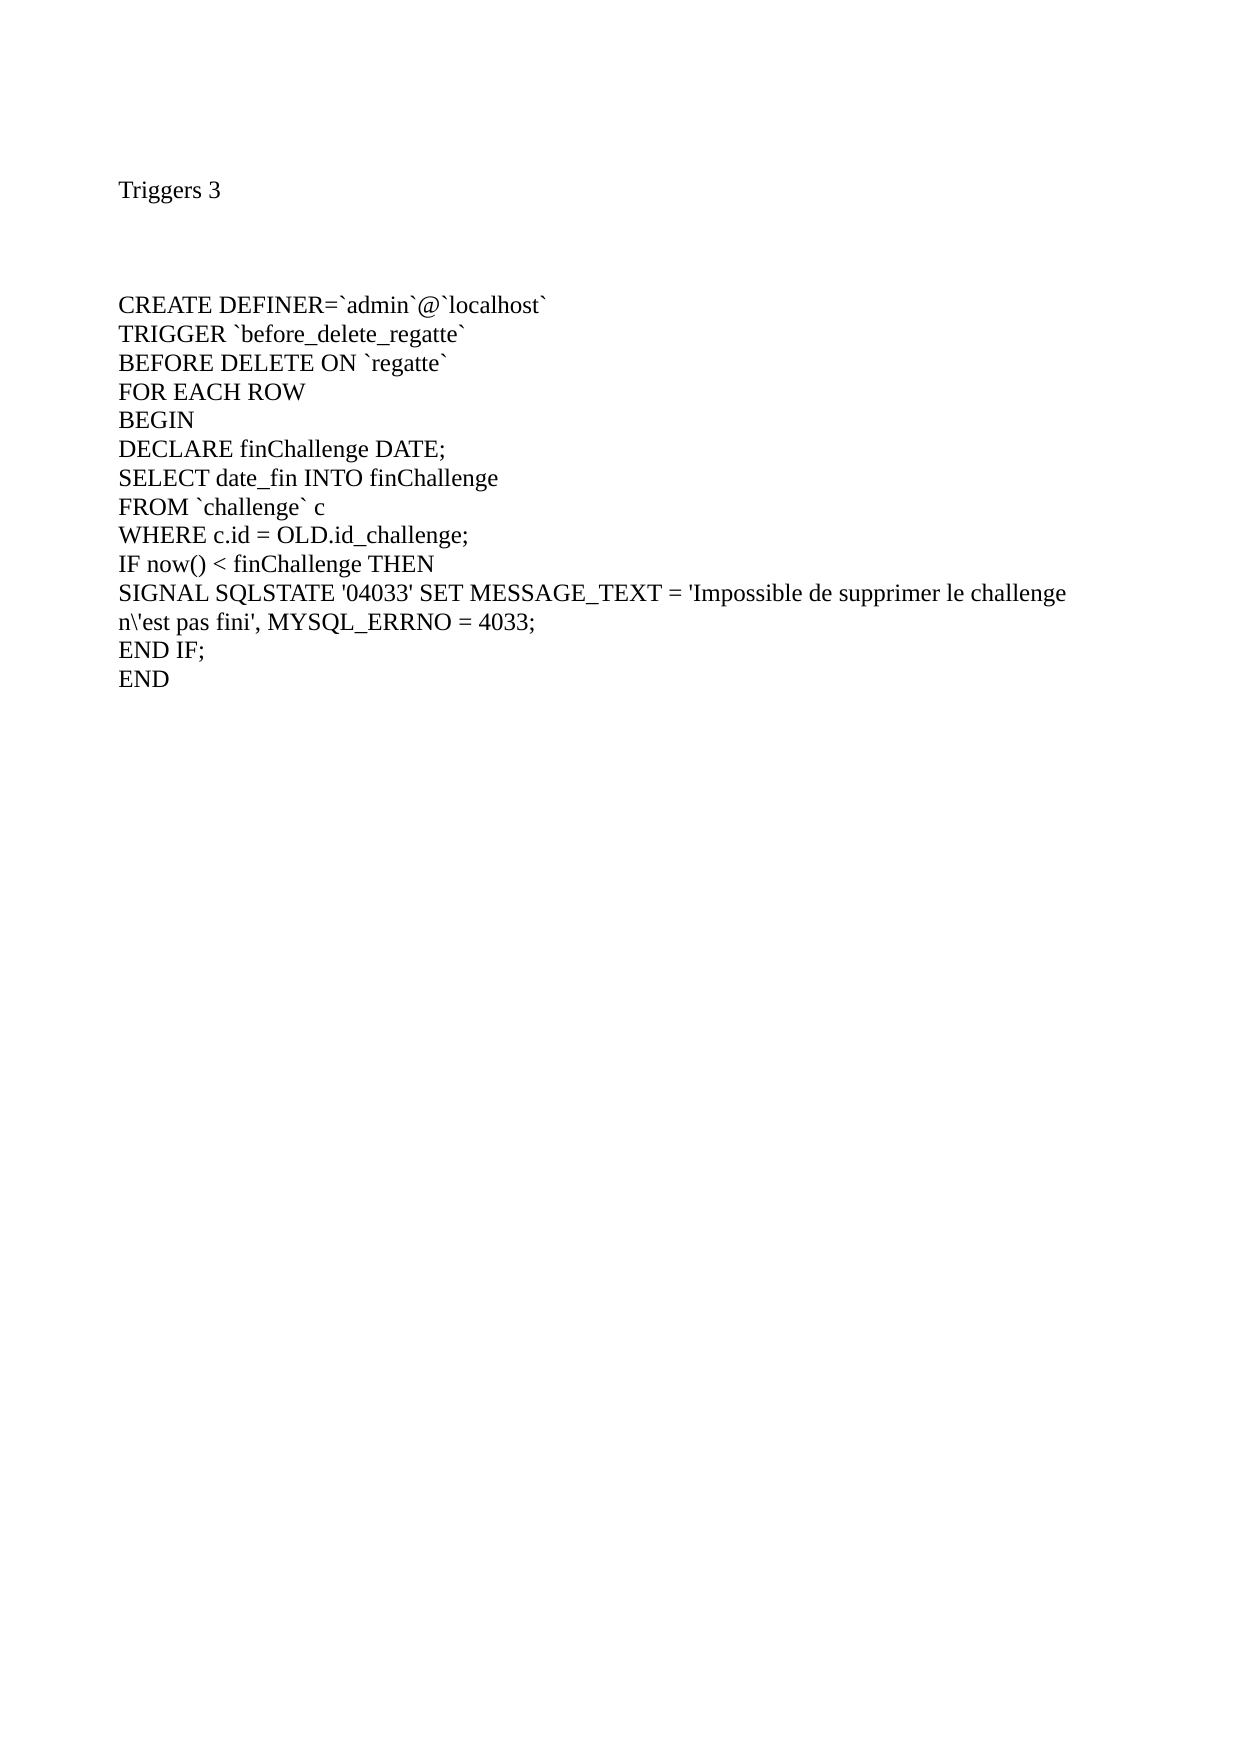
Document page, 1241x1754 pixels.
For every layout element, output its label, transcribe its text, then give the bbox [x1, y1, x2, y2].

text WHERE c.id = OLD.id_challenge; [118, 521, 1122, 549]
text SIGNAL SQLSTATE '04033' SET MESSAGE_TEXT = 'Impossible de supprimer le challenge n\'est pas fini', MYSQL_ERRNO = 4033; [118, 578, 1122, 636]
text CREATE DEFINER=`admin`@`localhost` [118, 291, 1122, 319]
text BEGIN [118, 406, 1122, 434]
text Triggers 3 [118, 176, 1122, 204]
text BEFORE DELETE ON `regatte` [118, 348, 1122, 377]
text FROM `challenge` c [118, 492, 1122, 521]
text TRIGGER `before_delete_regatte` [118, 319, 1122, 348]
text FOR EACH ROW [118, 377, 1122, 406]
text SELECT date_fin INTO finChallenge [118, 463, 1122, 492]
text IF now() < finChallenge THEN [118, 549, 1122, 578]
text END [118, 664, 1122, 693]
text DECLARE finChallenge DATE; [118, 434, 1122, 463]
text END IF; [118, 636, 1122, 664]
